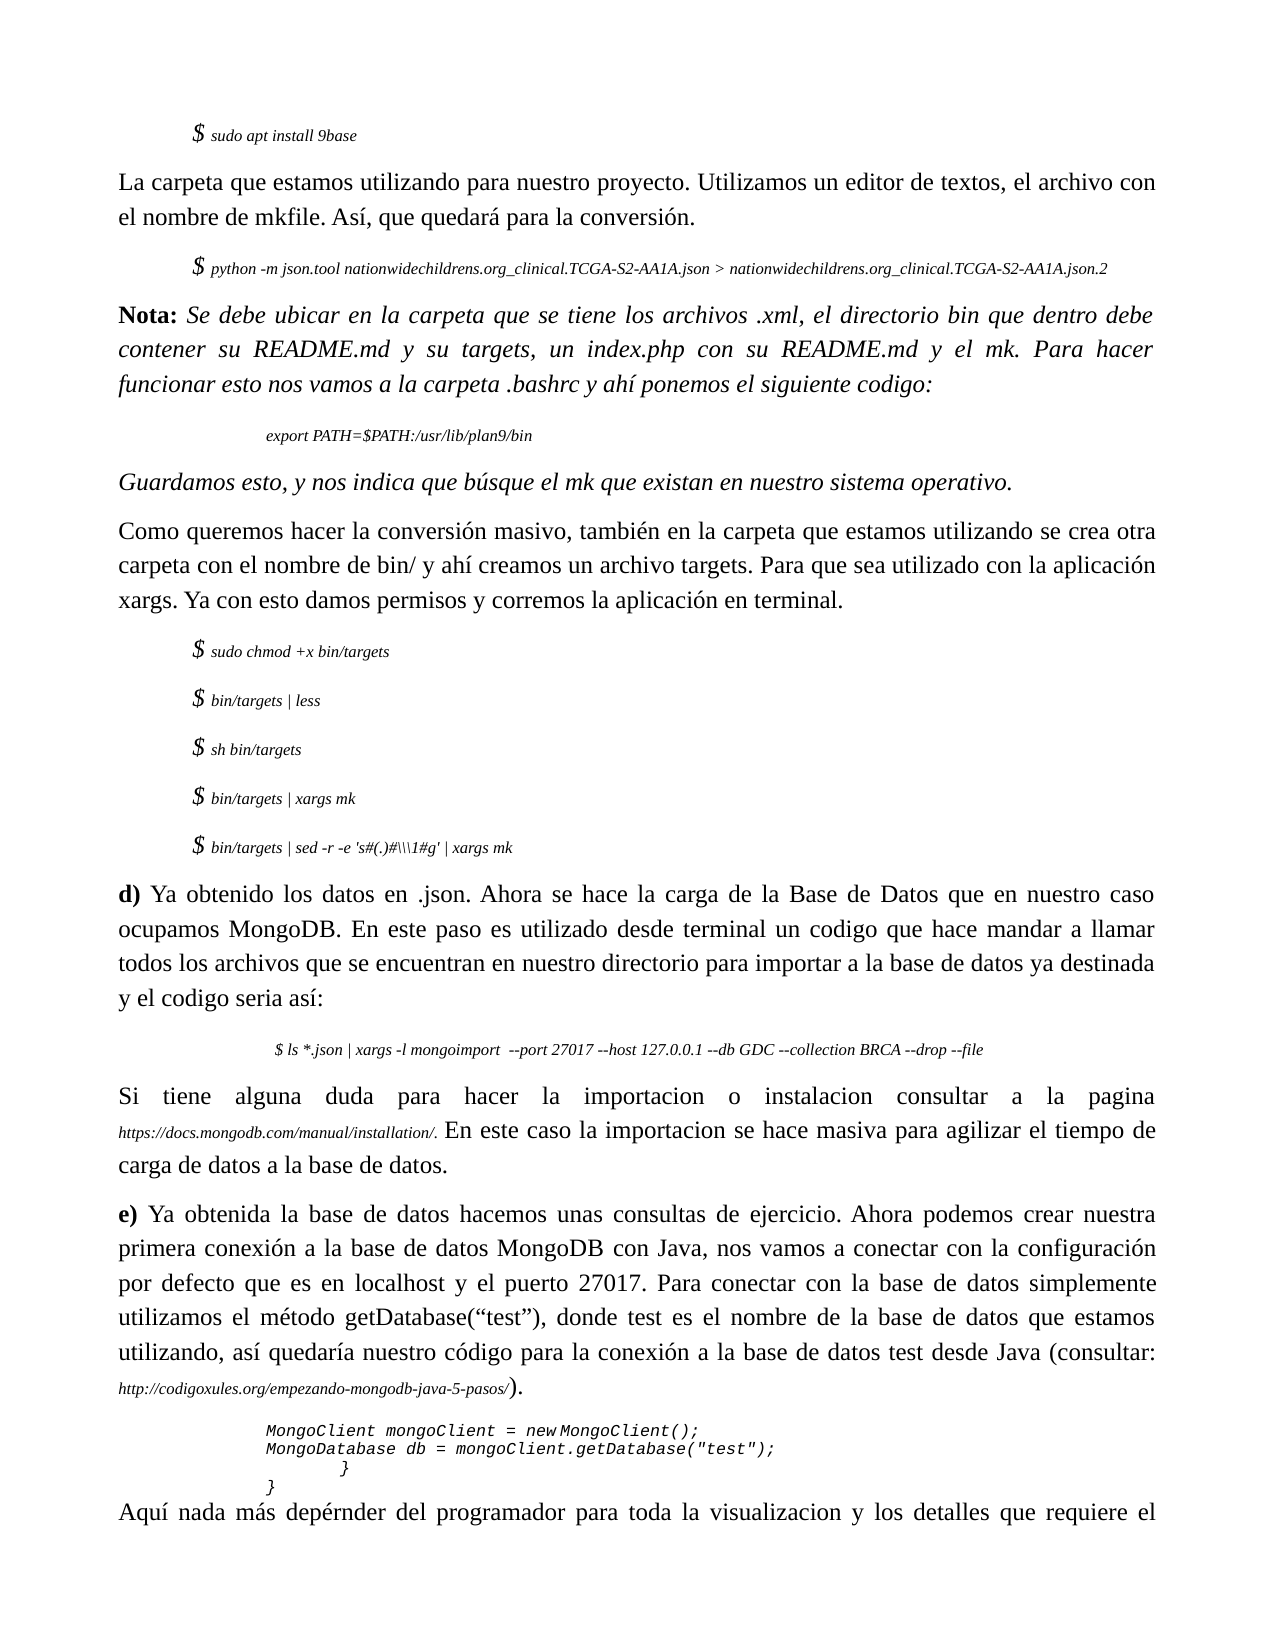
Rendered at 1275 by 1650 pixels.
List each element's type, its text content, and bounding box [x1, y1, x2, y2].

text MongoDatabase db = mongoClient.getDatabase("test"); [118, 1441, 1157, 1460]
text $ sudo chmod +x bin/targets [118, 634, 1157, 663]
text d) Ya obtenido los datos en .json. Ahora se hace la carga de la Base de Datos que en nuestro caso ocupamos MongoDB. En este paso es utilizado desde terminal un codigo que hace mandar a llamar todos los archivos que se encuentran en nuestro directorio para importar a la base de datos ya destinada y el codigo seria así: [118, 879, 1157, 1011]
text Guardamos esto, y nos indica que búsque el mk que existan en nuestro sistema operativo. [118, 467, 1157, 496]
text La carpeta que estamos utilizando para nuestro proyecto. Utilizamos un editor de textos, el archivo con el nombre de mkfile. Así, que quedará para la conversión. [118, 167, 1157, 230]
text Como queremos hacer la conversión masivo, también en la carpeta que estamos utilizando se crea otra carpeta con el nombre de bin/ y ahí creamos un archivo targets. Para que sea utilizado con la aplicación xargs. Ya con esto damos permisos y corremos la aplicación en terminal. [118, 516, 1157, 614]
text $ bin/targets | sed -r -e 's#(.)#\\\1#g' | xargs mk [118, 830, 1157, 859]
text export PATH=$PATH:/usr/lib/plan9/bin [118, 418, 1157, 447]
text Si tiene alguna duda para hacer la importacion o instalacion consultar a la pagina https://docs.mongodb.com/manual/installation/. En este caso la importacion se hace masiva para agilizar el tiempo de carga de datos a la base de datos. [118, 1081, 1157, 1178]
text $ sudo apt install 9base [118, 118, 1157, 147]
text $ bin/targets | less [118, 683, 1157, 712]
text $ python -m json.tool nationwidechildrens.org_clinical.TCGA-S2-AA1A.json > nationwidechildrens.org_clinical.TCGA-S2-AA1A.json.2 [118, 251, 1157, 279]
text $ ls *.json | xargs -l mongoimport --port 27017 --host 127.0.0.1 --db GDC --collection BRCA --drop --file [118, 1032, 1157, 1061]
text } [118, 1460, 1157, 1479]
text MongoClient mongoClient = new MongoClient(); [118, 1420, 1157, 1441]
text $ sh bin/targets [118, 732, 1157, 761]
text e) Ya obtenida la base de datos hacemos unas consultas de ejercicio. Ahora podemos crear nuestra primera conexión a la base de datos MongoDB con Java, nos vamos a conectar con la configuración por defecto que es en localhost y el puerto 27017. Para conectar con la base de datos simplemente utilizamos el método getDatabase(“test”), donde test es el nombre de la base de datos que estamos utilizando, así quedaría nuestro código para la conexión a la base de datos test desde Java (consultar: http://codigoxules.org/empezando-mongodb-java-5-pasos/). [118, 1199, 1157, 1400]
text Aquí nada más depérnder del programador para toda la visualizacion y los detalles que requiere el [118, 1497, 1157, 1526]
text Nota: Se debe ubicar en la carpeta que se tiene los archivos .xml, el directorio bin que dentro debe contener su README.md y su targets, un index.php con su README.md y el mk. Para hacer funcionar esto nos vamos a la carpeta .bashrc y ahí ponemos el siguiente codigo: [118, 300, 1157, 397]
text $ bin/targets | xargs mk [118, 781, 1157, 810]
text } [118, 1479, 1157, 1497]
